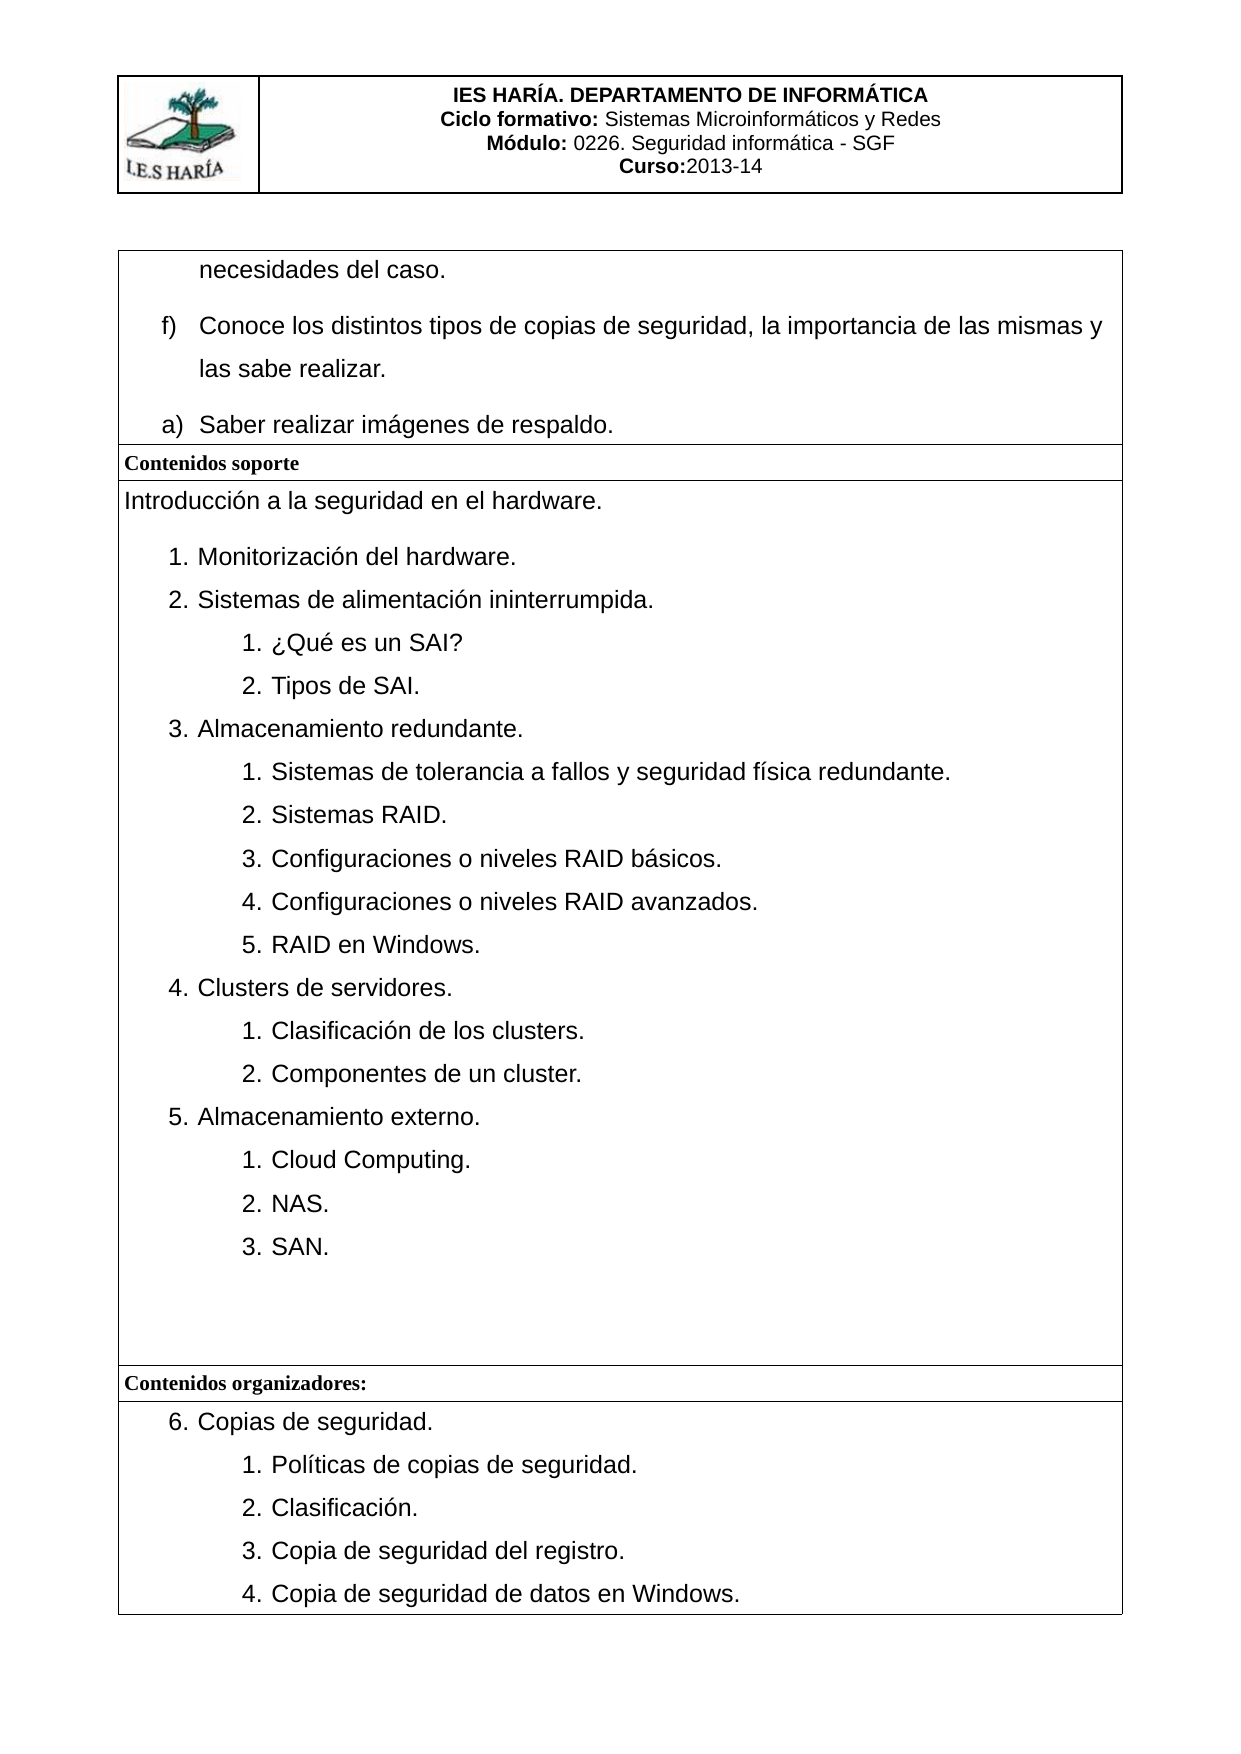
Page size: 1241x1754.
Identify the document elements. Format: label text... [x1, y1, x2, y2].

table_cell Copias de seguridad. Políticas de copias de seguridad. Clasificación. Copia de seguridad del registro. Copia de seguridad de datos en Windows. Copia de seguridad de datos en Linux. Recuperación de datos. Software de recuperación de datos. Creación de imágenes del sistema. Restauración del sistema. [119, 1402, 1122, 1614]
table_cell necesidades del caso. Conoce los distintos tipos de copias de seguridad, la importancia de las mismas y las sabe realizar. Saber realizar imágenes de respaldo. [119, 251, 1122, 444]
table_cell Contenidos soporte [119, 445, 1122, 480]
picture [123, 82, 241, 181]
table_cell Introducción a la seguridad en el hardware. Monitorización del hardware. Sistemas de alimentación ininterrumpida. ¿Qué es un SAI? Tipos de SAI. Almacenamiento redundante. Sistemas de tolerancia a fallos y seguridad física redundante. Sistemas RAID. Configuraciones o niveles RAID básicos. Configuraciones o niveles RAID avanzados. RAID en Windows. Clusters de servidores. Clasificación de los clusters. Componentes de un cluster. Almacenamiento externo. Cloud Computing. NAS. SAN. [119, 481, 1122, 1365]
table_cell Contenidos organizadores: [119, 1366, 1122, 1401]
